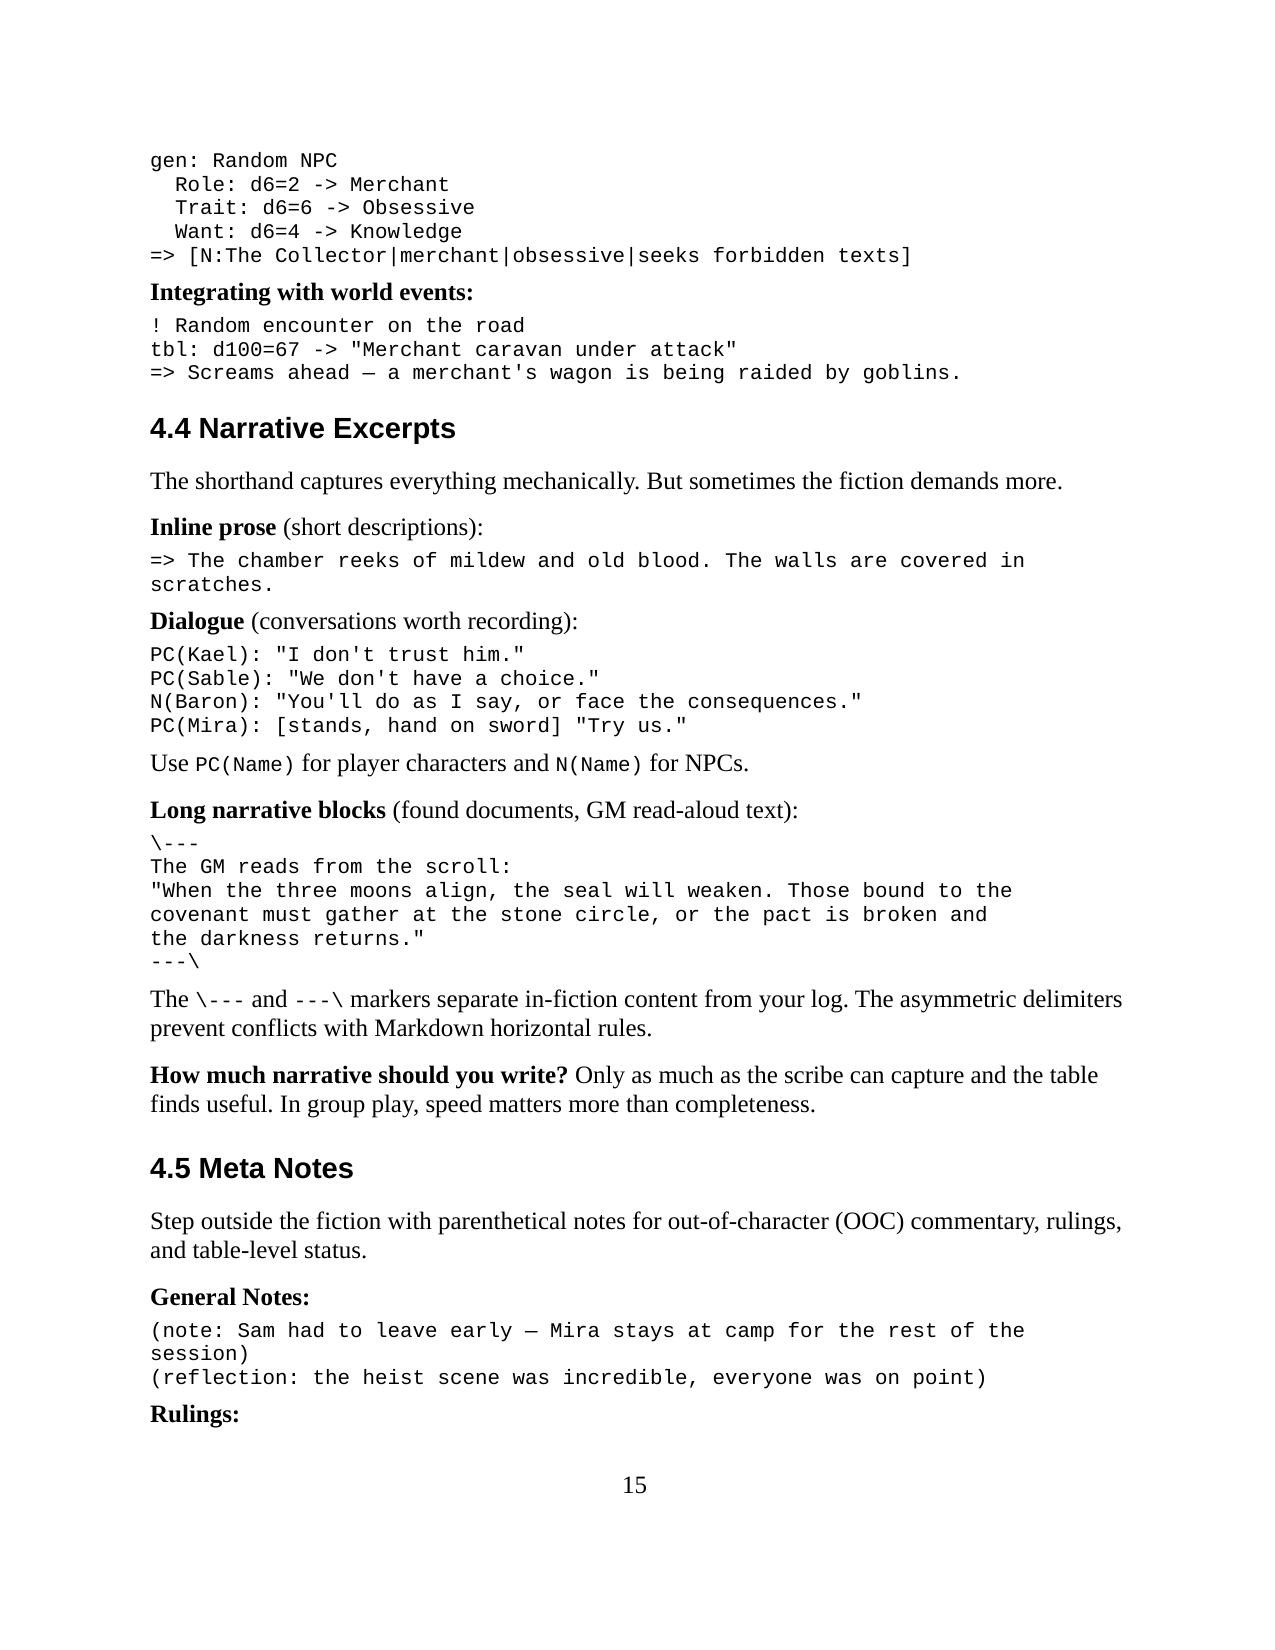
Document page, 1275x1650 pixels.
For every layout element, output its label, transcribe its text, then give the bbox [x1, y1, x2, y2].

text PC(Mira): [stands, hand on sword] "Try us." [150, 715, 1125, 739]
text gen: Random NPC [150, 150, 1125, 174]
text (reflection: the heist scene was incredible, everyone was on point) [150, 1367, 1125, 1391]
text "When the three moons align, the seal will weaken. Those bound to the [150, 880, 1125, 904]
text => Screams ahead — a merchant's wagon is being raided by goblins. [150, 362, 1125, 386]
text Use PC(Name) for player characters and N(Name) for NPCs. [150, 748, 1125, 777]
subtitle 4.5 Meta Notes [150, 1151, 1125, 1185]
text The shorthand captures everything mechanically. But sometimes the fiction demands more. [150, 466, 1125, 494]
text Integrating with world events: [150, 277, 1125, 306]
text Want: d6=4 -> Knowledge [150, 221, 1125, 244]
subtitle 4.4 Narrative Excerpts [150, 411, 1125, 444]
text => The chamber reeks of mildew and old blood. The walls are covered in scratches. [150, 550, 1125, 597]
text How much narrative should you write? Only as much as the scribe can capture and the table finds useful. In group play, speed matters more than completeness. [150, 1060, 1125, 1117]
text The \--- and ---\ markers separate in-fiction content from your log. The asymmetric delimiters prevent conflicts with Markdown horizontal rules. [150, 984, 1125, 1042]
text Rulings: [150, 1399, 1125, 1428]
text Step outside the fiction with parenthetical notes for out-of-character (OOC) commentary, rulings, and table-level status. [150, 1206, 1125, 1264]
text PC(Sable): "We don't have a choice." [150, 668, 1125, 691]
text The GM reads from the scroll: [150, 857, 1125, 880]
text => [N:The Collector|merchant|obsessive|seeks forbidden texts] [150, 244, 1125, 268]
text General Notes: [150, 1282, 1125, 1311]
text the darkness returns." [150, 927, 1125, 951]
text Long narrative blocks (found documents, GM read-aloud text): [150, 795, 1125, 824]
text Inline prose (short descriptions): [150, 512, 1125, 541]
text tbl: d100=67 -> "Merchant caravan under attack" [150, 338, 1125, 362]
text covenant must gather at the stone circle, or the pact is broken and [150, 904, 1125, 927]
text Dialogue (conversations worth recording): [150, 606, 1125, 635]
text PC(Kael): "I don't trust him." [150, 644, 1125, 668]
text \--- [150, 833, 1125, 857]
text ! Random encounter on the road [150, 315, 1125, 338]
text N(Baron): "You'll do as I say, or face the consequences." [150, 691, 1125, 715]
text Role: d6=2 -> Merchant [150, 174, 1125, 197]
text Trait: d6=6 -> Obsessive [150, 197, 1125, 221]
text (note: Sam had to leave early — Mira stays at camp for the rest of the session) [150, 1319, 1125, 1367]
text ---\ [150, 951, 1125, 975]
